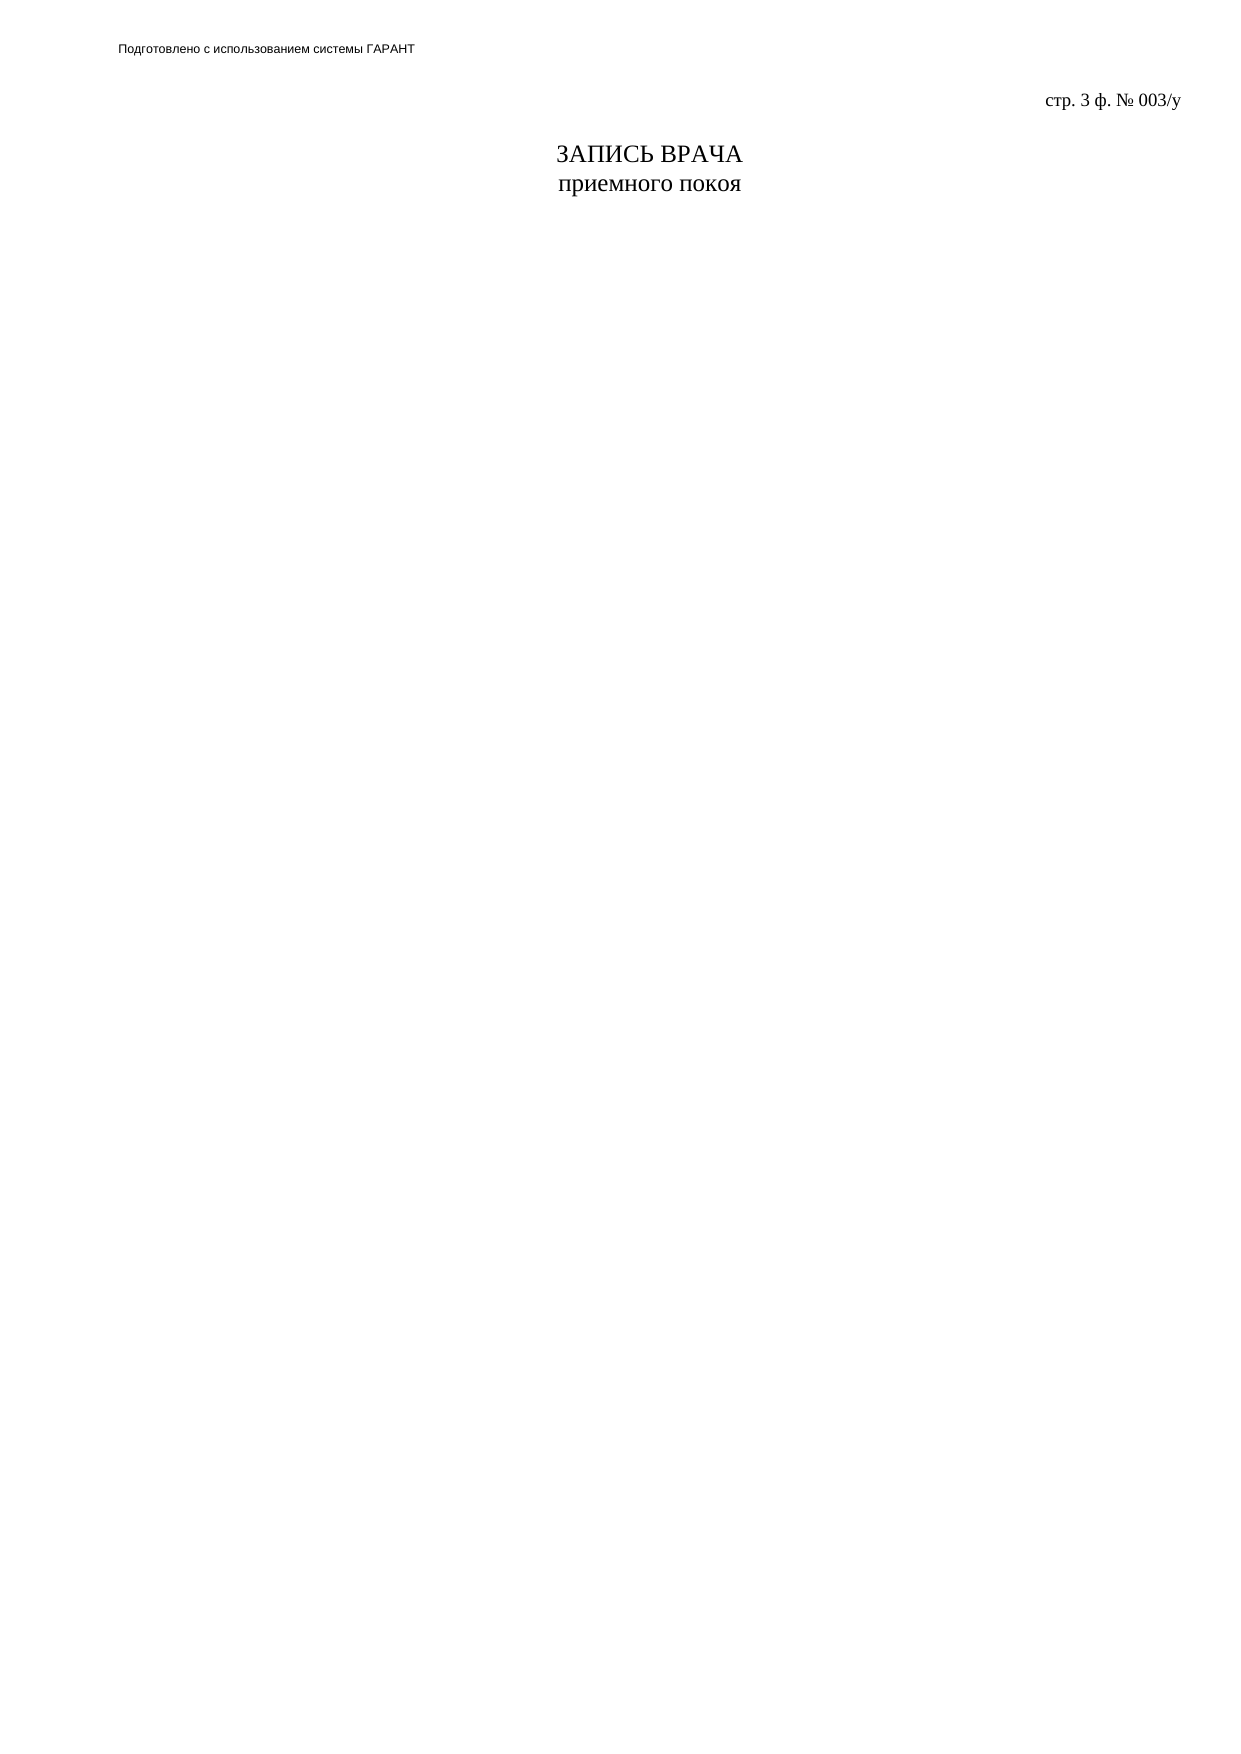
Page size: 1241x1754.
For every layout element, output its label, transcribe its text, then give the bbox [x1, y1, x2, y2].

text ЗАПИСЬ ВРАЧА [118, 139, 1181, 168]
text стр. 3 ф. № 003/у [118, 89, 1181, 110]
text приемного покоя [118, 168, 1181, 196]
